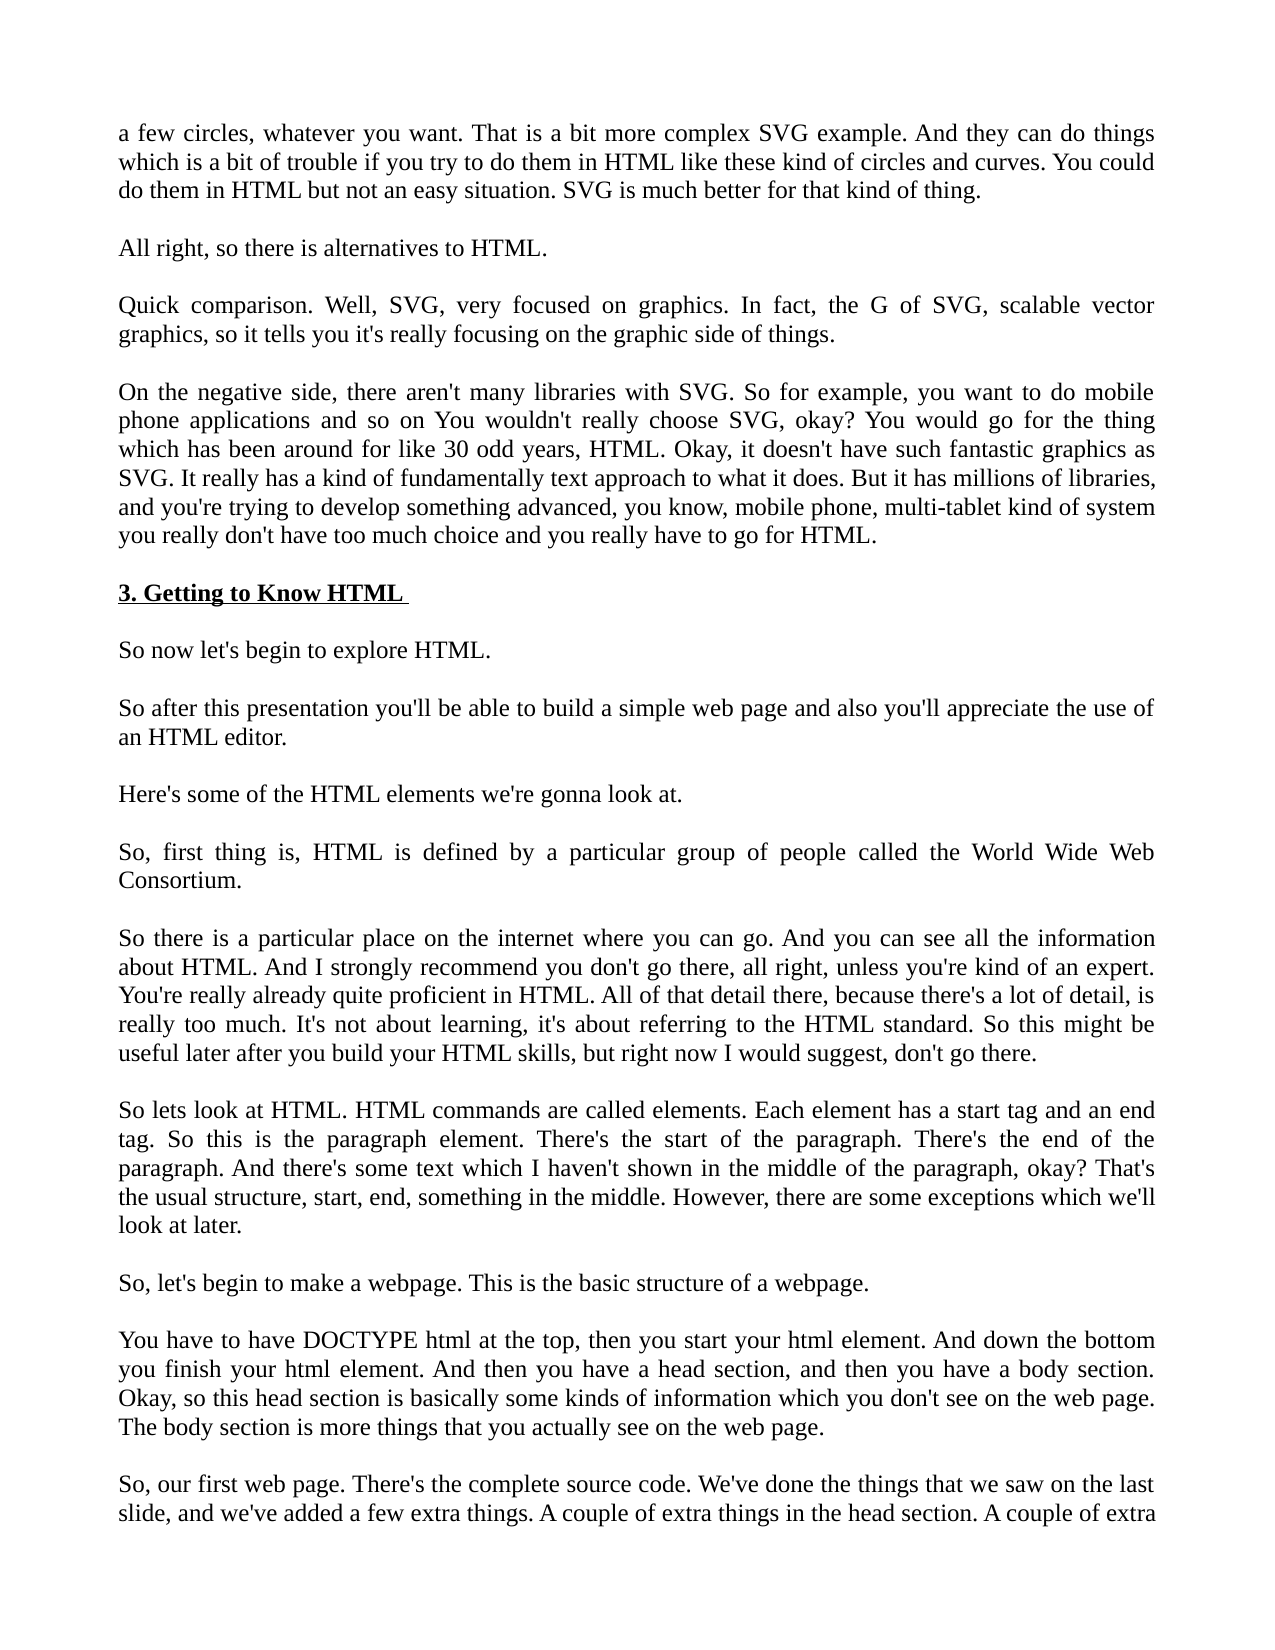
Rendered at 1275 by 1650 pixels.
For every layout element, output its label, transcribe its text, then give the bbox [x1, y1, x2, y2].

text a few circles, whatever you want. That is a bit more complex SVG example. And they can do things which is a bit of trouble if you try to do them in HTML like these kind of circles and curves. You could do them in HTML but not an easy situation. SVG is much better for that kind of thing. [118, 118, 1157, 204]
text So after this presentation you'll be able to build a simple web page and also you'll appreciate the use of an HTML editor. [118, 693, 1157, 751]
text On the negative side, there aren't many libraries with SVG. So for example, you want to do mobile phone applications and so on You wouldn't really choose SVG, okay? You would go for the thing which has been around for like 30 odd years, HTML. Okay, it doesn't have such fantastic graphics as SVG. It really has a kind of fundamentally text approach to what it does. But it has millions of libraries, and you're trying to develop something advanced, you know, mobile phone, multi-tablet kind of system you really don't have too much choice and you really have to go for HTML. [118, 377, 1157, 549]
text Quick comparison. Well, SVG, very focused on graphics. In fact, the G of SVG, scalable vector graphics, so it tells you it's really focusing on the graphic side of things. [118, 291, 1157, 348]
text So now let's begin to explore HTML. [118, 636, 1157, 664]
text Here's some of the HTML elements we're gonna look at. [118, 779, 1157, 808]
text So, let's begin to make a webpage. This is the basic structure of a webpage. [118, 1268, 1157, 1297]
text 3. Getting to Know HTML [118, 578, 1157, 607]
text All right, so there is alternatives to HTML. [118, 233, 1157, 262]
text So, our first web page. There's the complete source code. We've done the things that we saw on the last slide, and we've added a few extra things. A couple of extra things in the head section. A couple of extra [118, 1469, 1157, 1527]
text So, first thing is, HTML is defined by a particular group of people called the World Wide Web Consortium. [118, 837, 1157, 894]
text So lets look at HTML. HTML commands are called elements. Each element has a start tag and an end tag. So this is the paragraph element. There's the start of the paragraph. There's the end of the paragraph. And there's some text which I haven't shown in the middle of the paragraph, okay? That's the usual structure, start, end, something in the middle. However, there are some exceptions which we'll look at later. [118, 1096, 1157, 1239]
text So there is a particular place on the internet where you can go. And you can see all the information about HTML. And I strongly recommend you don't go there, all right, unless you're kind of an expert. You're really already quite proficient in HTML. All of that detail there, because there's a lot of detail, is really too much. It's not about learning, it's about referring to the HTML standard. So this might be useful later after you build your HTML skills, but right now I would suggest, don't go there. [118, 923, 1157, 1067]
text You have to have DOCTYPE html at the top, then you start your html element. And down the bottom you finish your html element. And then you have a head section, and then you have a body section. Okay, so this head section is basically some kinds of information which you don't see on the web page. The body section is more things that you actually see on the web page. [118, 1326, 1157, 1441]
